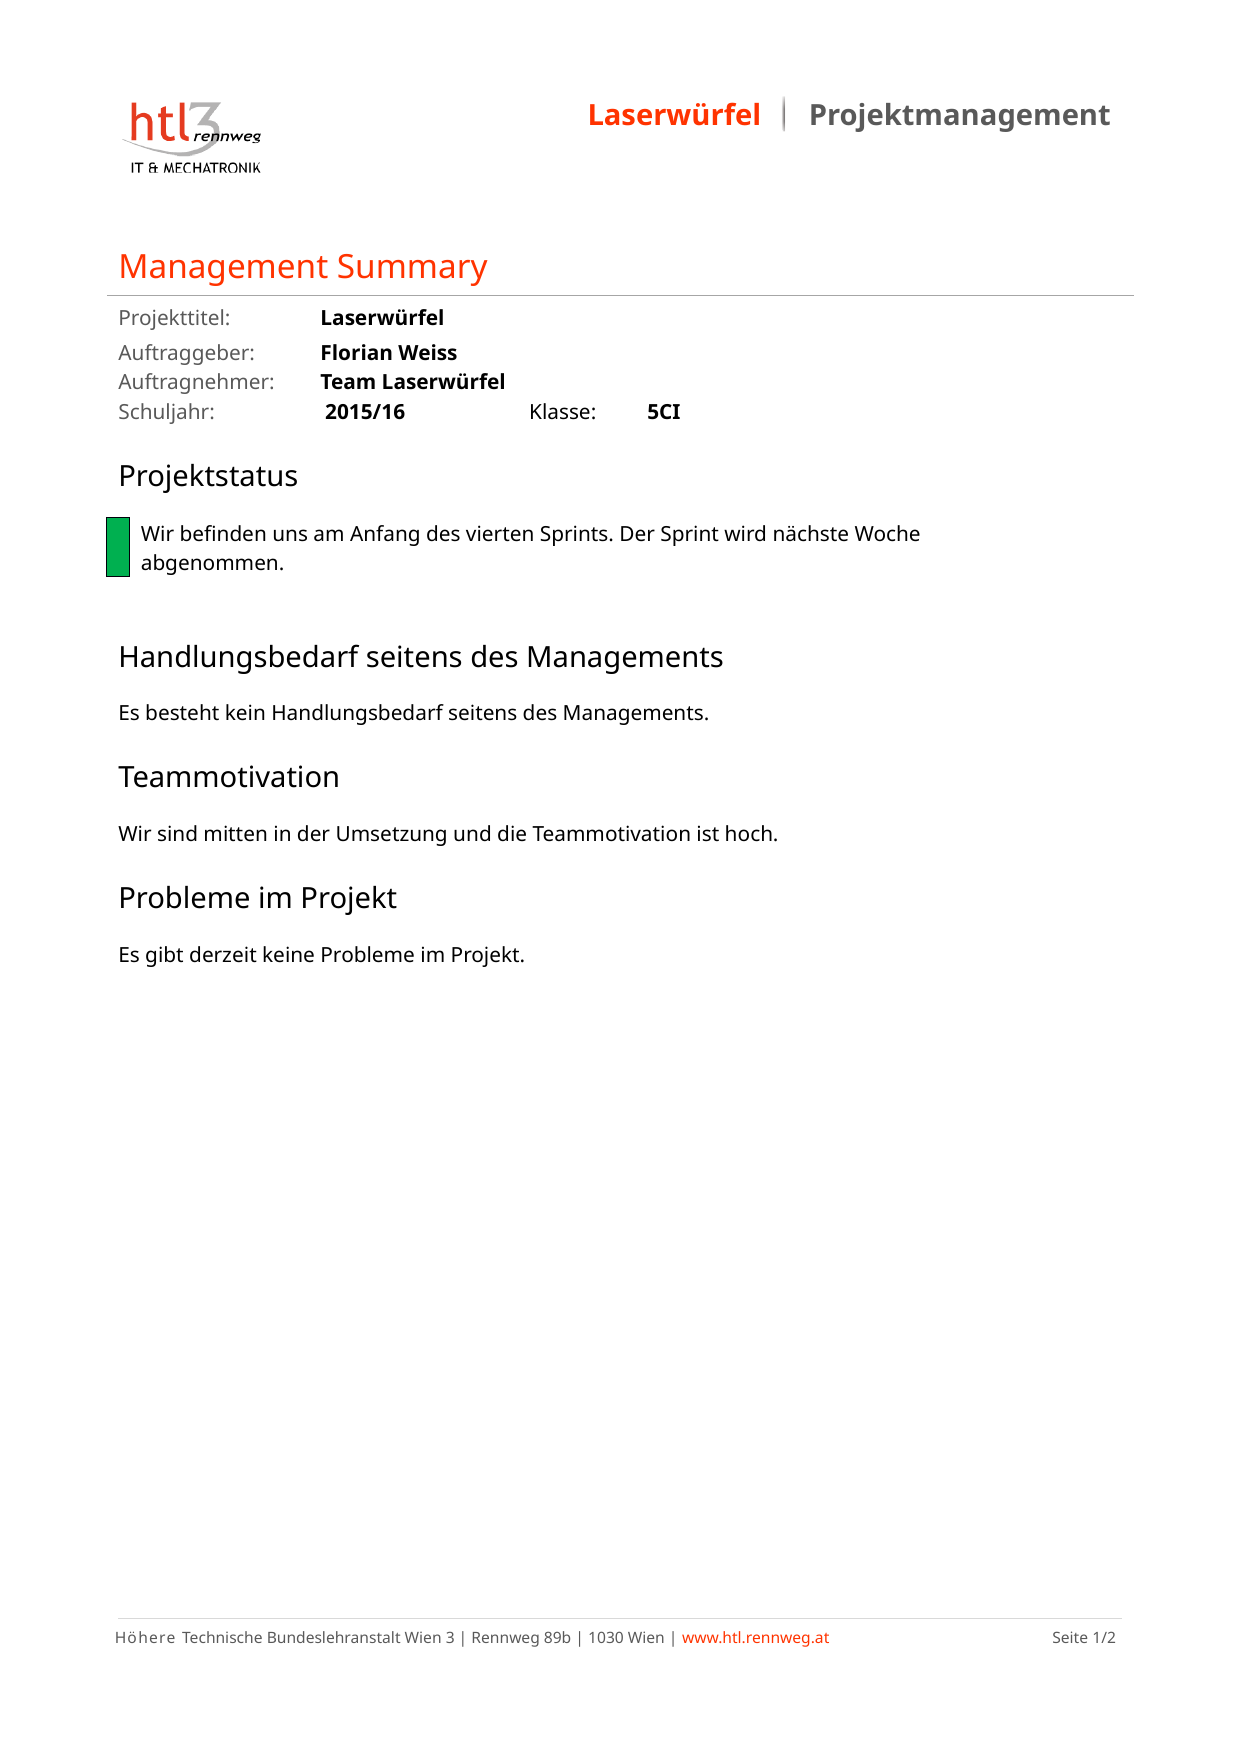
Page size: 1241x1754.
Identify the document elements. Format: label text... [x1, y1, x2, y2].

table_header [841, 236, 1134, 295]
subtitle Handlungsbedarf seitens des Managements [118, 644, 1122, 673]
text Es besteht kein Handlungsbedarf seitens des Managements. [118, 698, 1122, 726]
table_cell 2015/16 [314, 396, 518, 425]
table_header Management Summary [107, 236, 841, 295]
table_cell [945, 396, 1134, 425]
table_cell Klasse: [518, 396, 636, 425]
table_cell 5CI [636, 396, 945, 425]
table_cell Florian Weiss [309, 336, 1134, 366]
table_header Wir [107, 518, 129, 576]
table_cell Team Laserwürfel [309, 366, 1134, 396]
table_cell Auftragnehmer: [107, 366, 309, 396]
subtitle Teammotivation [118, 764, 1122, 793]
table_cell Auftraggeber: [107, 336, 309, 366]
text Wir sind mitten in der Umsetzung und die Teammotivation ist hoch. [118, 818, 1122, 847]
table_cell Schuljahr: [107, 396, 314, 425]
subtitle Projektstatus [118, 463, 1122, 492]
subtitle Probleme im Projekt [118, 885, 1122, 914]
text Es gibt derzeit keine Probleme im Projekt. [118, 939, 1122, 968]
table_header Wir befinden uns am Anfang des vierten Sprints. Der Sprint wird nächste Woche abgenommen. [130, 517, 1061, 576]
table_cell Projekttitel: [107, 296, 309, 336]
table_cell Laserwürfel [309, 296, 1134, 336]
